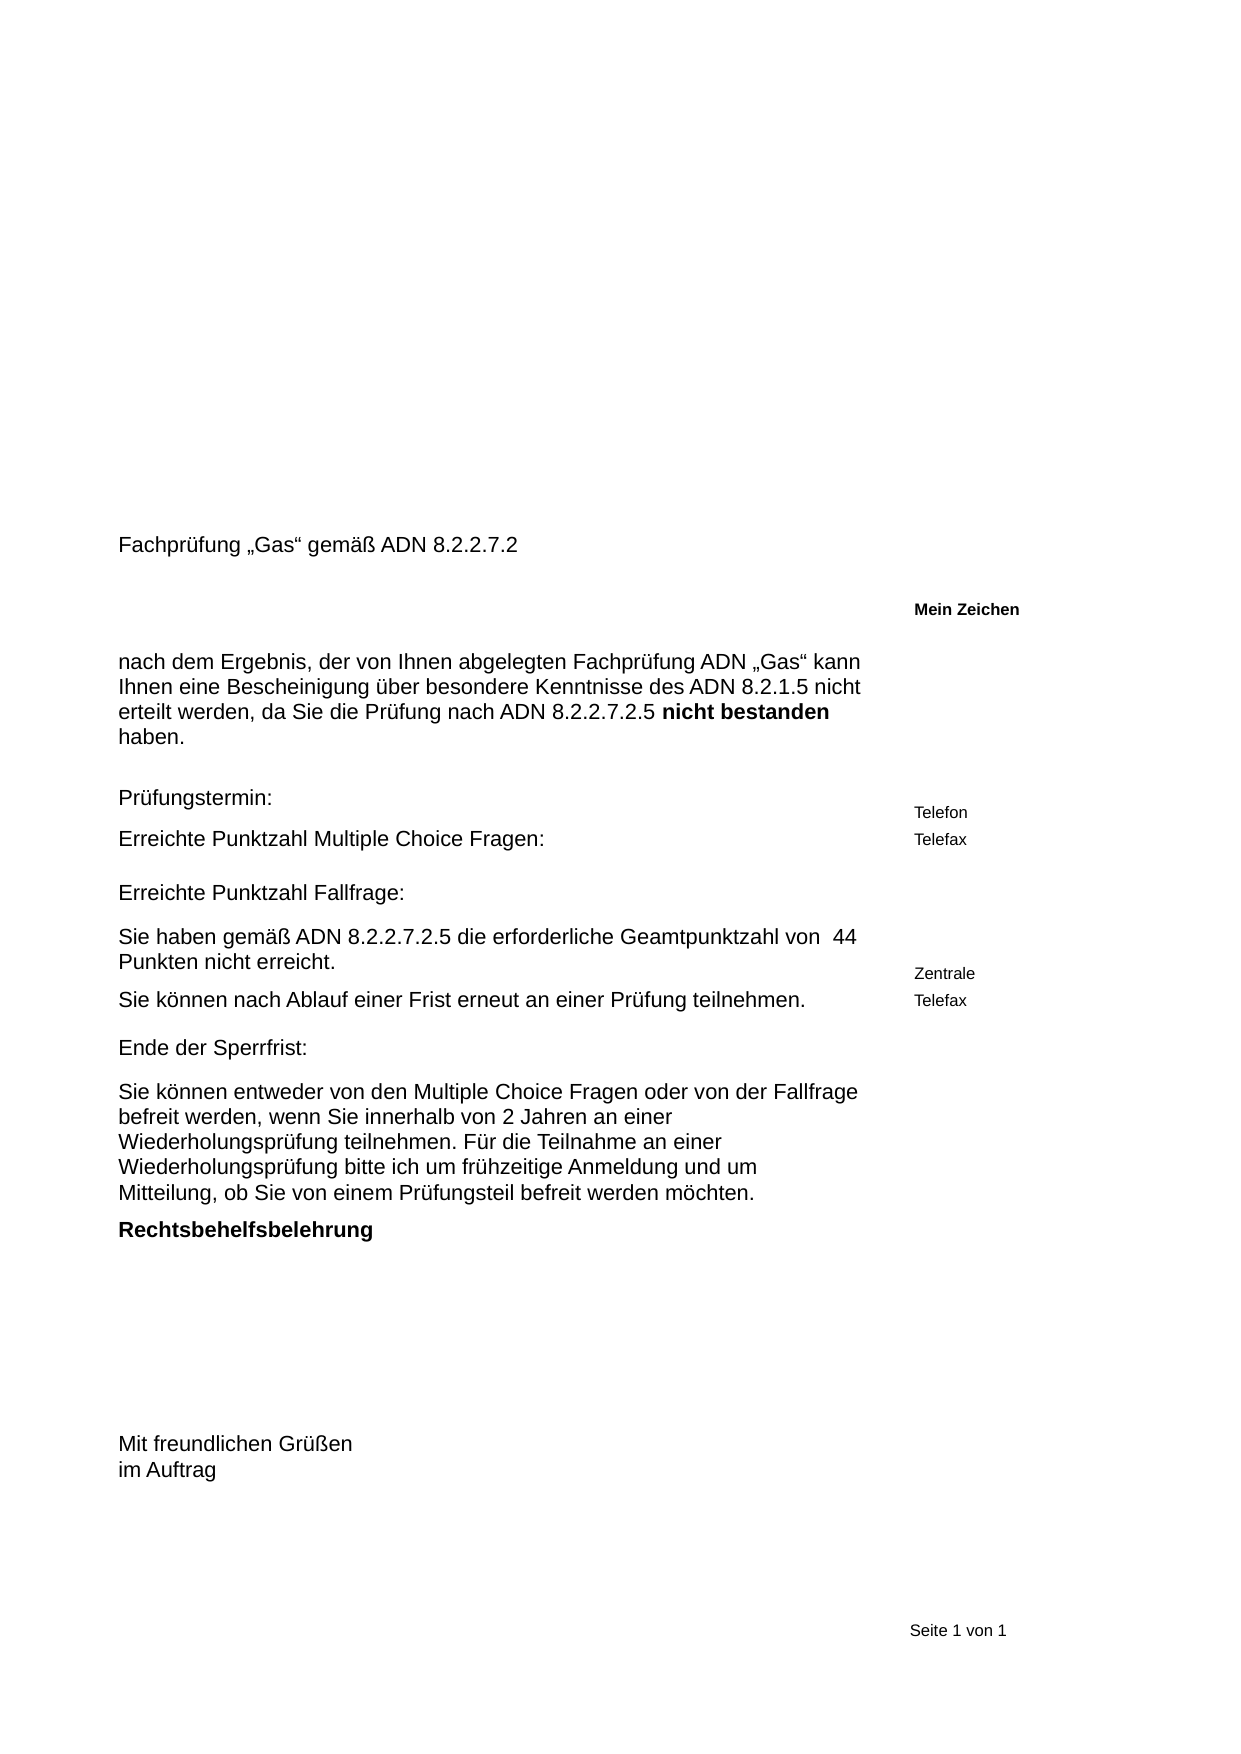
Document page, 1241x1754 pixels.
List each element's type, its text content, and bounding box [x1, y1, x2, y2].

text Prüfungstermin: [118, 775, 279, 816]
text Zentrale [909, 960, 983, 987]
text [839, 816, 862, 858]
text Fachprüfung „Gas“ gemäß ADN 8.2.2.7.2 [118, 532, 862, 557]
text Sie können entweder von den Multiple Choice Fragen oder von der Fallfrage befreit werden, wenn Sie innerhalb von 2 Jahren an einer Wiederholungsprüfung teilnehmen. Für die Teilnahme an einer Wiederholungsprüfung bitte ich um frühzeitige Anmeldung und um Mitteilung, ob Sie von einem Prüfungsteil befreit werden möchten. [118, 1079, 862, 1205]
text Sie können nach Ablauf einer Frist erneut an einer Prüfung teilnehmen. [118, 987, 862, 1012]
text im Auftrag [118, 1457, 862, 1482]
text [834, 1025, 862, 1066]
text Telefax [909, 826, 983, 853]
text Telefax [909, 987, 983, 1014]
text Telefon [909, 799, 983, 826]
text Mit freundlichen Grüßen [118, 1431, 862, 1457]
text nach dem Ergebnis, der von Ihnen abgelegten Fachprüfung ADN „Gas“ kann Ihnen eine Bescheinigung über besondere Kenntnisse des ADN 8.2.1.5 nicht erteilt werden, da Sie die Prüfung nach ADN 8.2.2.7.2.5 nicht bestanden haben. [118, 649, 862, 749]
text Erreichte Punktzahl Fallfrage: [118, 870, 405, 912]
text Mein Zeichen [909, 597, 1175, 618]
text Sie haben gemäß ADN 8.2.2.7.2.5 die erforderliche Geamtpunktzahl von 44 Punkten nicht erreicht. [118, 924, 862, 974]
text Erreichte Punktzahl Multiple Choice Fragen: [118, 816, 545, 858]
text Seite 1 von 1 [909, 1621, 1175, 1640]
text Rechtsbehelfsbelehrung [118, 1217, 862, 1242]
text Ende der Sperrfrist: [118, 1025, 308, 1066]
text [828, 775, 862, 816]
